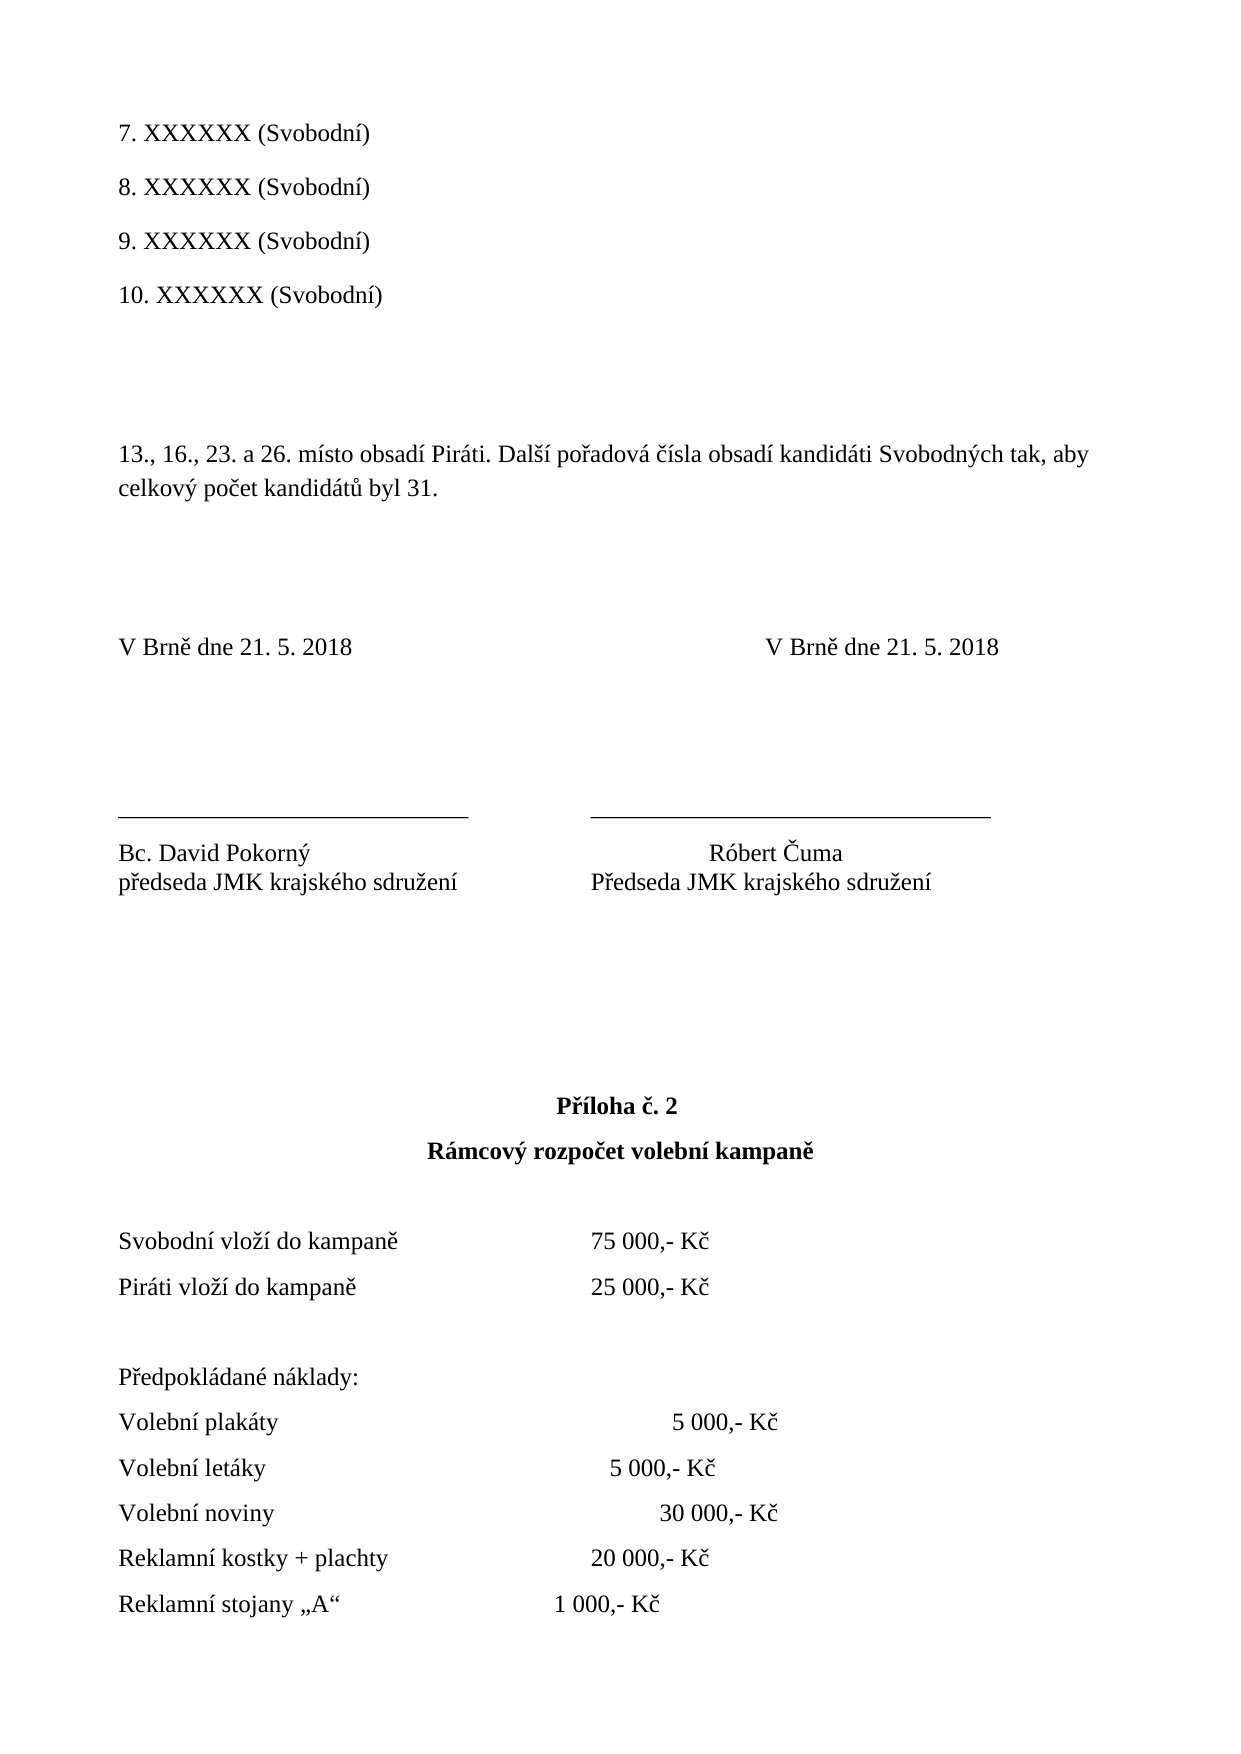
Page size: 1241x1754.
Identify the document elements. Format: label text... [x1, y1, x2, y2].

text 7. XXXXXX (Svobodní) [118, 118, 1122, 147]
text Volební noviny 30 000,- Kč [118, 1498, 1122, 1527]
text Předpokládané náklady: [118, 1362, 1122, 1391]
text 8. XXXXXX (Svobodní) [118, 172, 1122, 201]
text 13., 16., 23. a 26. místo obsadí Piráti. Další pořadová čísla obsadí kandidáti Svobodných tak, aby celkový počet kandidátů byl 31. [118, 439, 1122, 501]
text Volební plakáty 5 000,- Kč [118, 1407, 1122, 1436]
text Reklamní stojany „A“ 1 000,- Kč [118, 1589, 1122, 1618]
text Bc. David Pokorný Róbert Čuma předseda JMK krajského sdružení Předseda JMK krajského sdružení [118, 838, 1122, 895]
text V Brně dne 21. 5. 2018 V Brně dne 21. 5. 2018 [118, 632, 1122, 661]
text Rámcový rozpočet volební kampaně [118, 1136, 1122, 1165]
text Svobodní vloží do kampaně 75 000,- Kč [118, 1226, 1122, 1255]
text 10. XXXXXX (Svobodní) [118, 280, 1122, 308]
text Příloha č. 2 [118, 1091, 1122, 1119]
text ____________________________ ________________________________ [118, 792, 1122, 821]
text Reklamní kostky + plachty 20 000,- Kč [118, 1543, 1122, 1572]
text Volební letáky 5 000,- Kč [118, 1453, 1122, 1481]
text Piráti vloží do kampaně 25 000,- Kč [118, 1272, 1122, 1300]
text 9. XXXXXX (Svobodní) [118, 226, 1122, 254]
